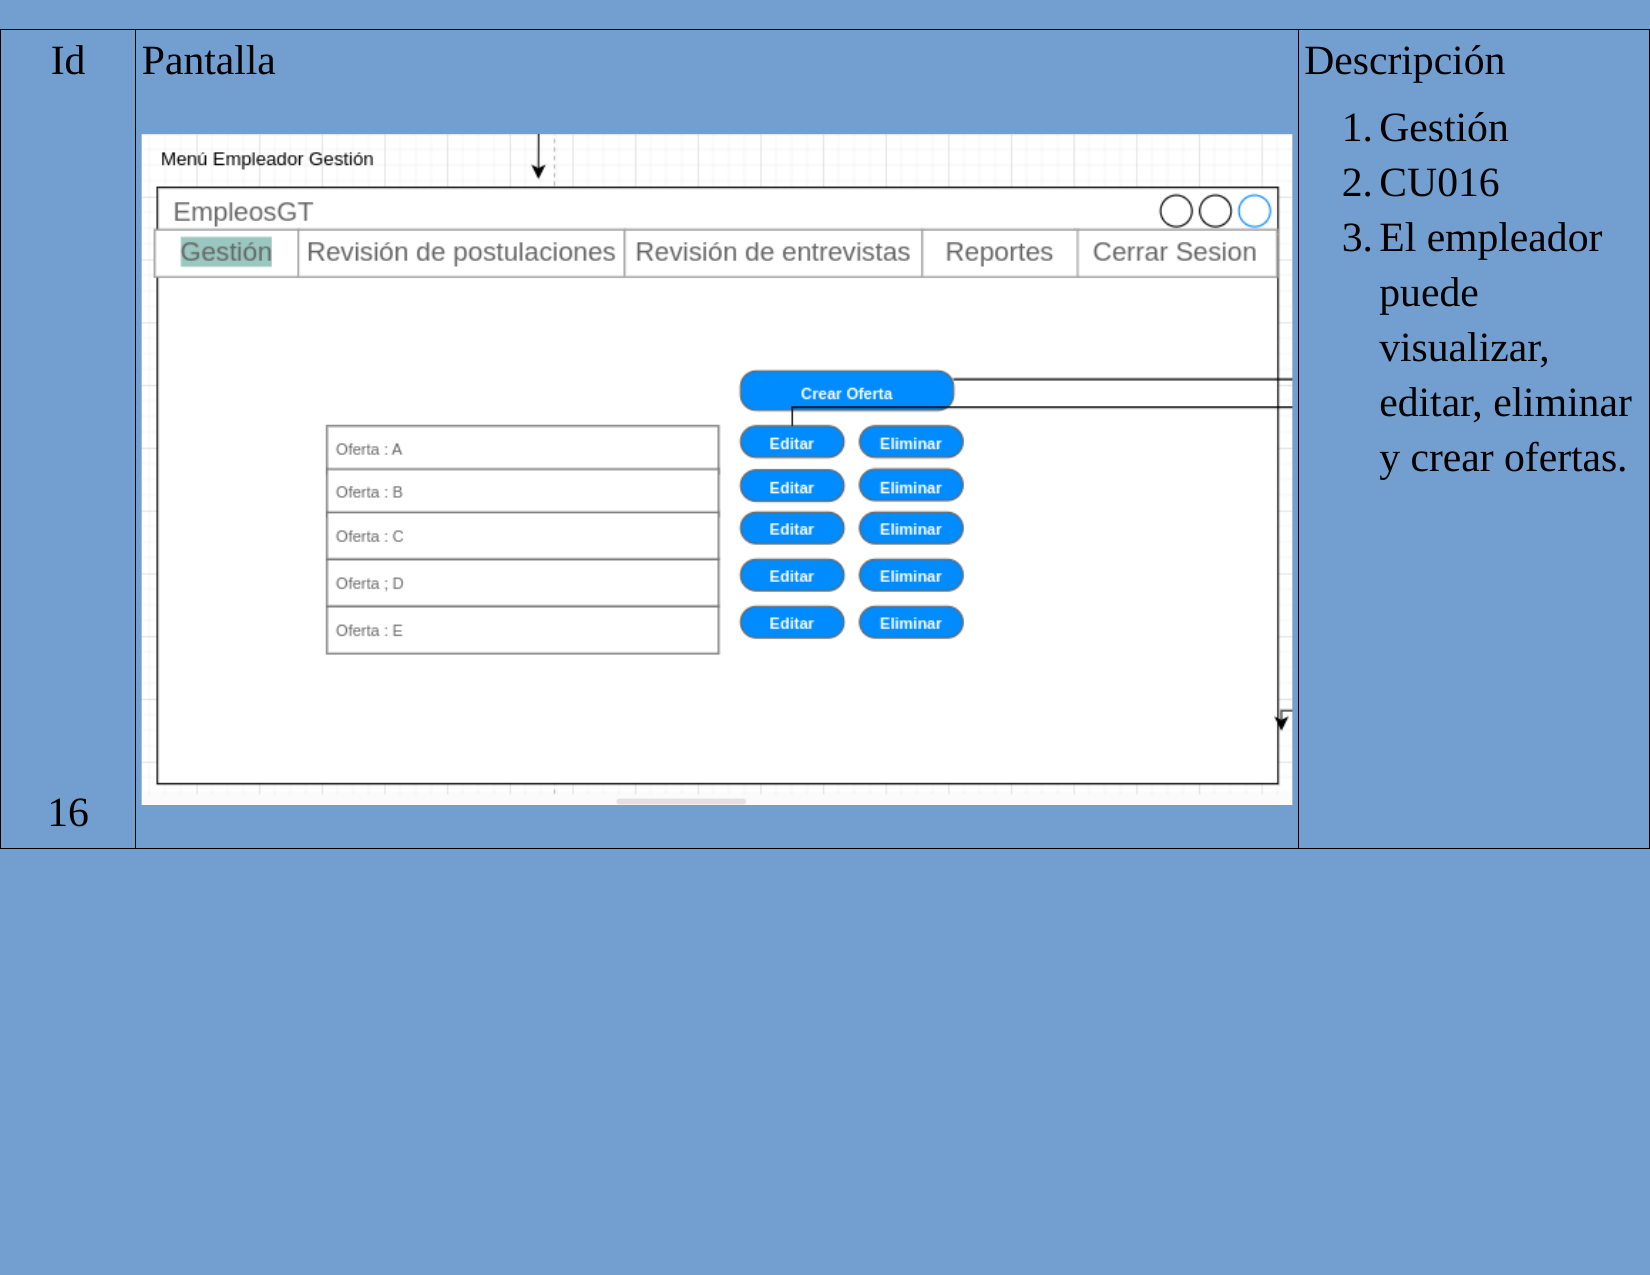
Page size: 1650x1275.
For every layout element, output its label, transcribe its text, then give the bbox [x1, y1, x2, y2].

table_header Descripción [1299, 30, 1649, 96]
table_cell [136, 96, 1298, 848]
table_cell Gestión CU016 El empleador puede visualizar, editar, eliminar y crear ofertas. [1299, 96, 1649, 848]
picture [141, 134, 1293, 805]
table_cell 16 [1, 96, 135, 848]
table_header Pantalla [136, 30, 1298, 96]
table_header Id [1, 30, 135, 96]
